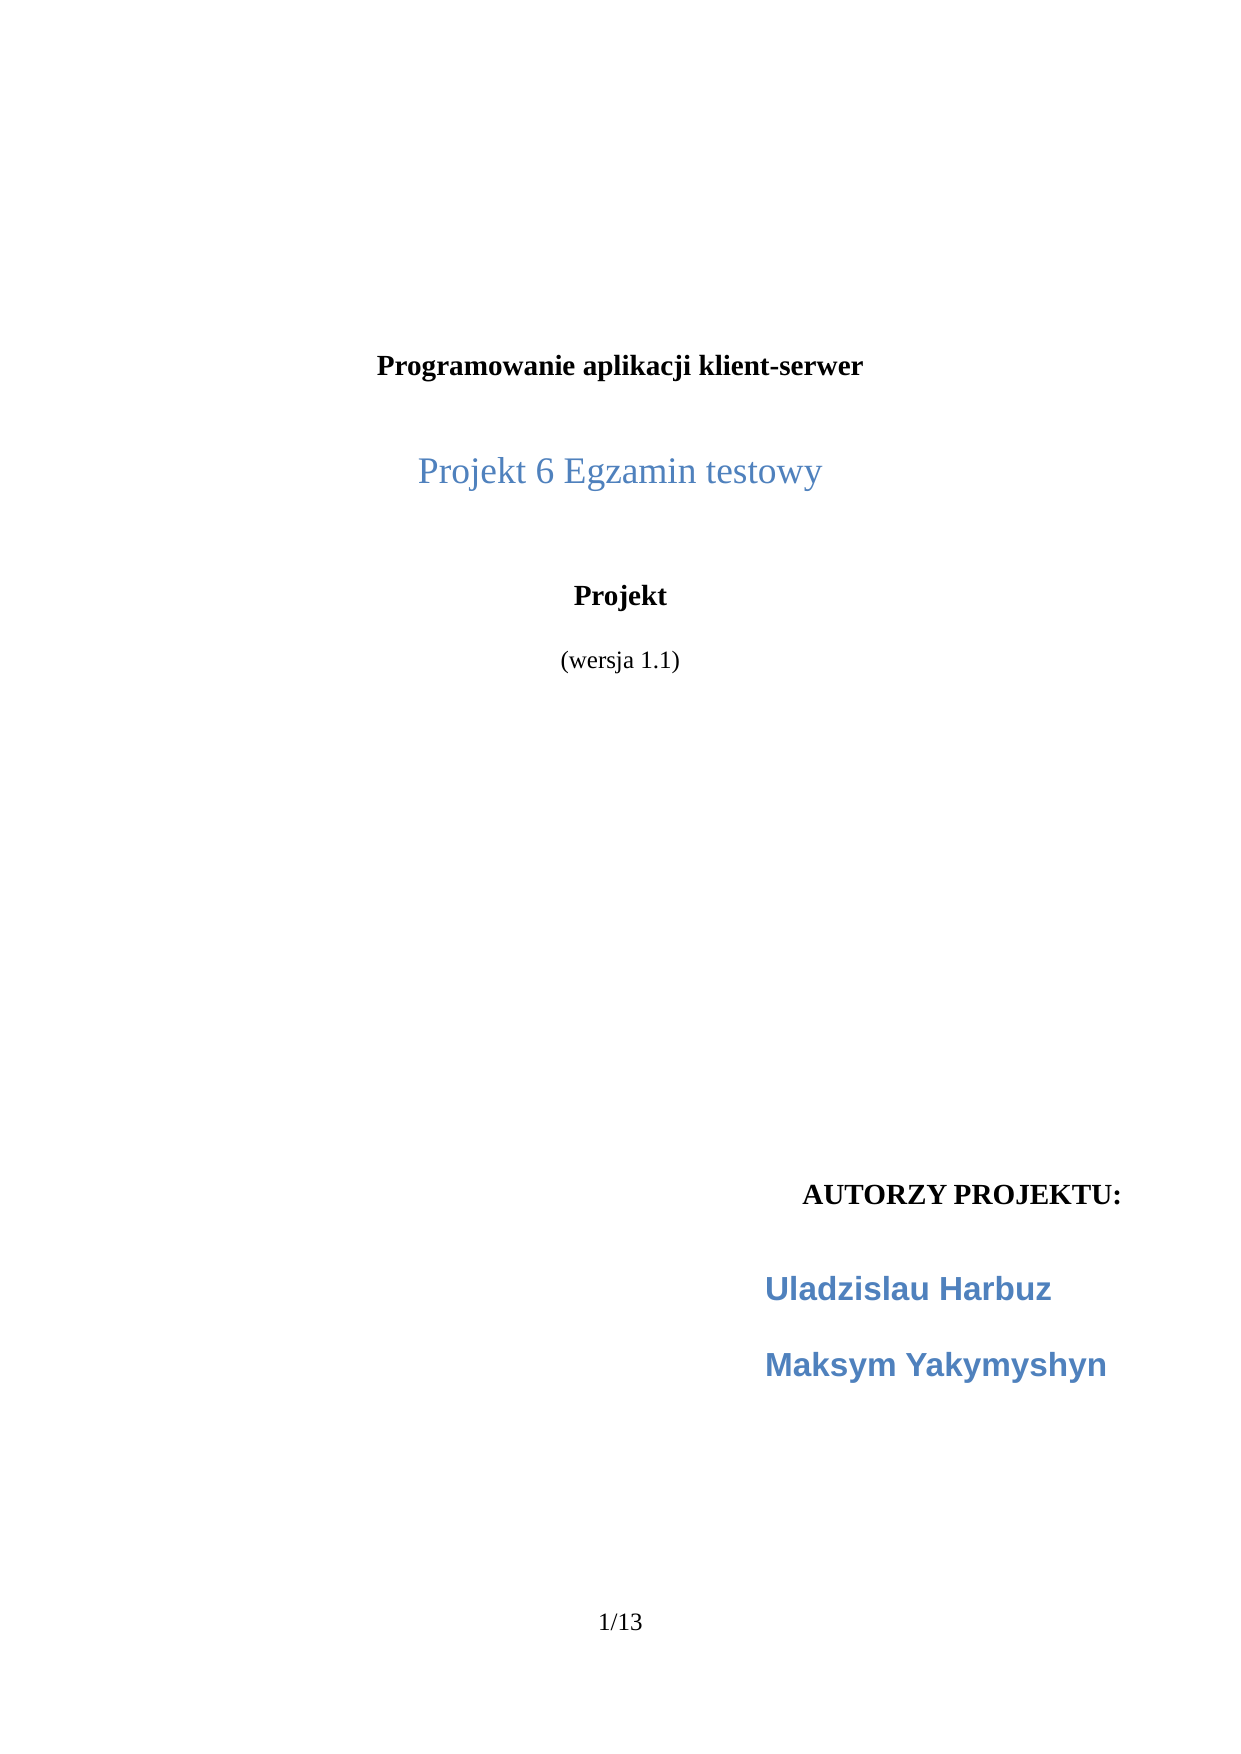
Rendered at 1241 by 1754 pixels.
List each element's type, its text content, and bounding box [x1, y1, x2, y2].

text AUTORZY PROJEKTU: [118, 1177, 1122, 1211]
text (wersja 1.1) [118, 645, 1122, 674]
text Programowanie aplikacji klient-serwer [118, 348, 1122, 382]
text Projekt 6 Egzamin testowy [118, 449, 1122, 492]
text ­ [118, 118, 1122, 147]
text Projekt [118, 578, 1122, 612]
text Uladzislau Harbuz [118, 1269, 1122, 1308]
text Maksym Yakymyshyn [118, 1345, 1122, 1383]
